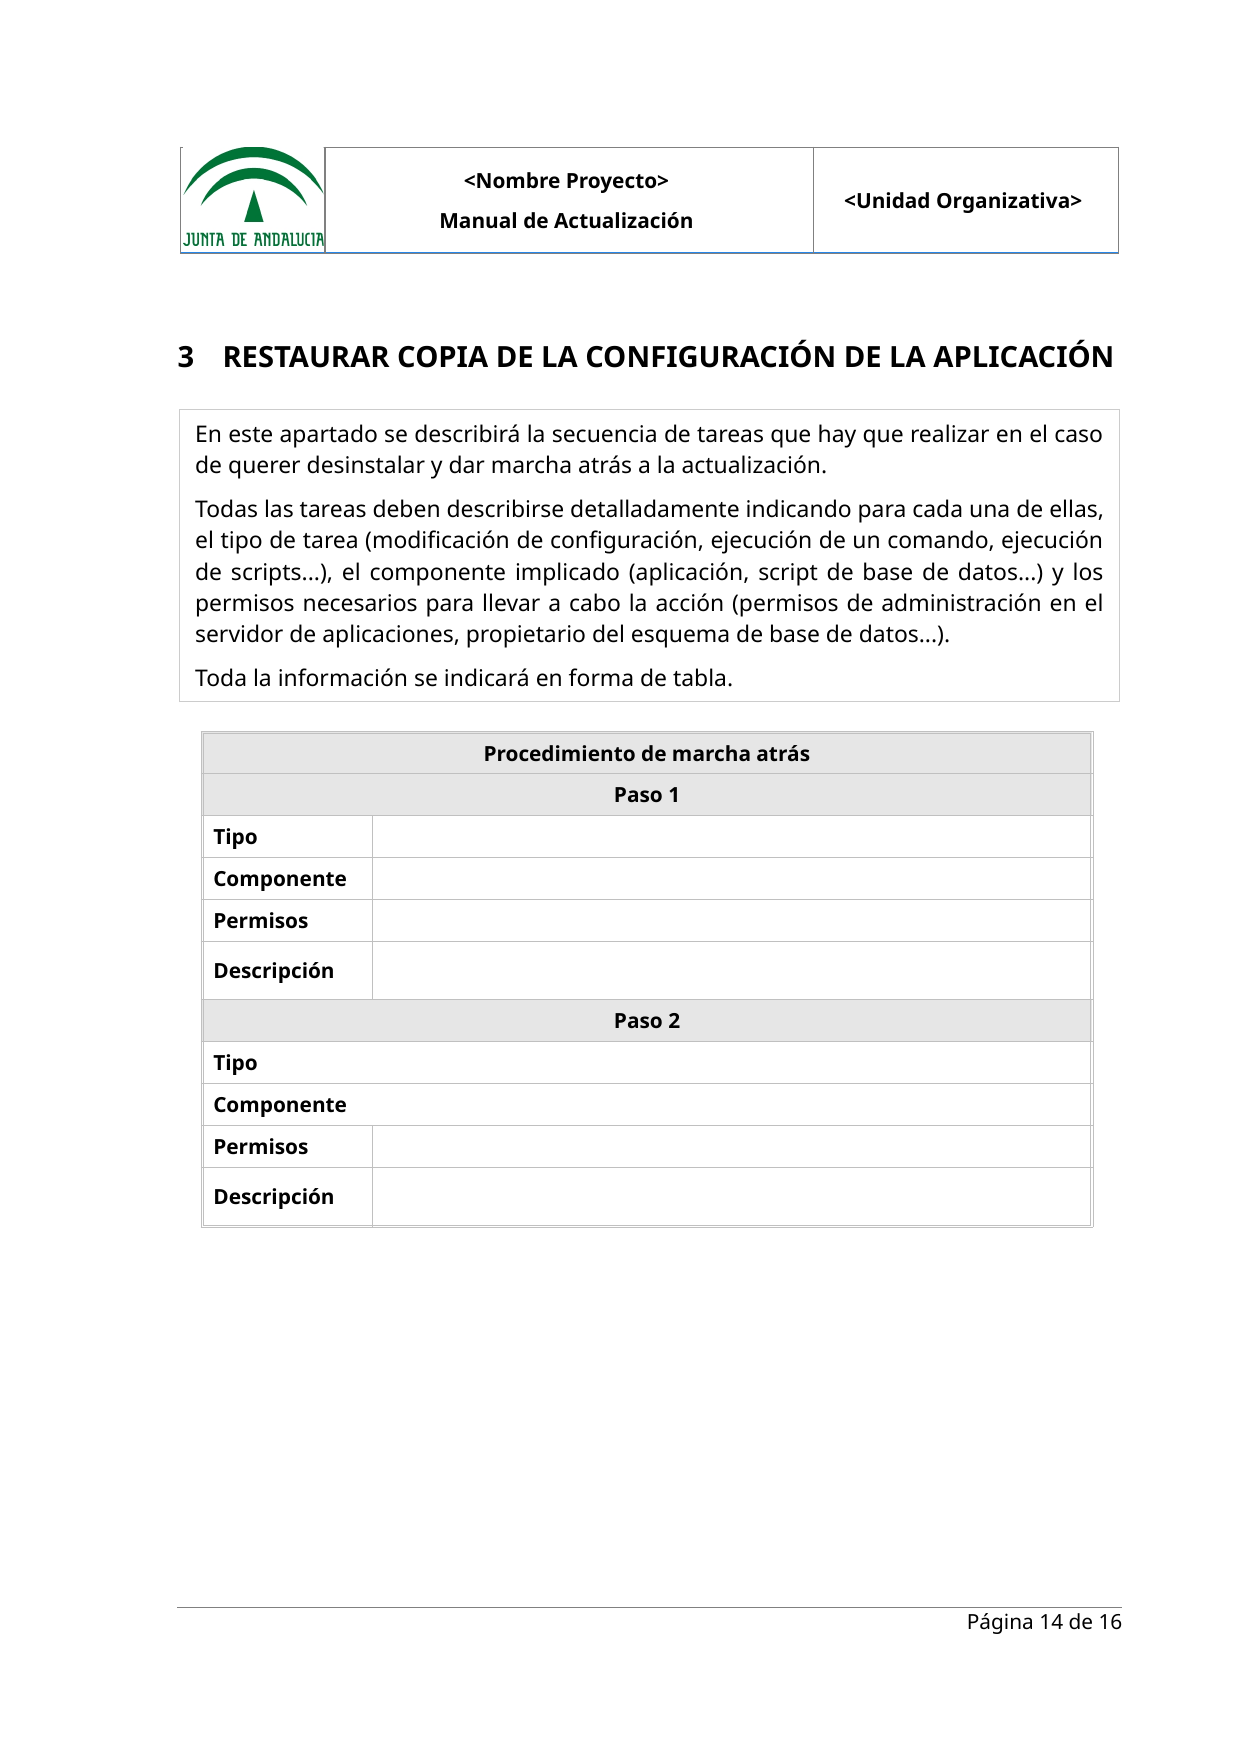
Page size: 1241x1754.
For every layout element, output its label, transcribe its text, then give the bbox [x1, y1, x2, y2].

table_cell Descripción [204, 1168, 372, 1224]
table_cell Tipo [204, 816, 372, 857]
table_cell Permisos [204, 900, 372, 941]
table_header Procedimiento de marcha atrás [204, 734, 1090, 773]
subtitle RESTAURAR COPIA DE LA CONFIGURACIÓN DE LA APLICACIÓN [177, 336, 1122, 376]
picture [183, 147, 324, 246]
table_cell Paso 1 [204, 774, 1090, 815]
text Todas las tareas deben describirse detalladamente indicando para cada una de ellas, el tipo de tarea (modificación de configuración, ejecución de un comando, ejecución de scripts...), el componente implicado (aplicación, script de base de datos...) y los permisos necesarios para llevar a cabo la acción (permisos de administración en el servidor de aplicaciones, propietario del esquema de base de datos...). [195, 493, 1104, 649]
table_cell [373, 816, 1090, 857]
table_cell [373, 1126, 1090, 1167]
table_cell Tipo [204, 1042, 372, 1083]
table_cell [373, 942, 1090, 999]
text En este apartado se describirá la secuencia de tareas que hay que realizar en el caso de querer desinstalar y dar marcha atrás a la actualización. [195, 418, 1104, 481]
table_cell Componente [204, 858, 372, 899]
table_cell [373, 858, 1090, 899]
table_cell Permisos [204, 1126, 372, 1167]
table_cell Componente [204, 1084, 372, 1125]
table_cell Paso 2 [204, 1000, 1090, 1041]
text Toda la información se indicará en forma de tabla. [195, 662, 1104, 693]
table_cell [373, 1168, 1090, 1224]
table_cell [373, 900, 1090, 941]
table_cell Descripción [204, 942, 372, 999]
table_cell [373, 1084, 1090, 1125]
table_cell [373, 1042, 1090, 1083]
